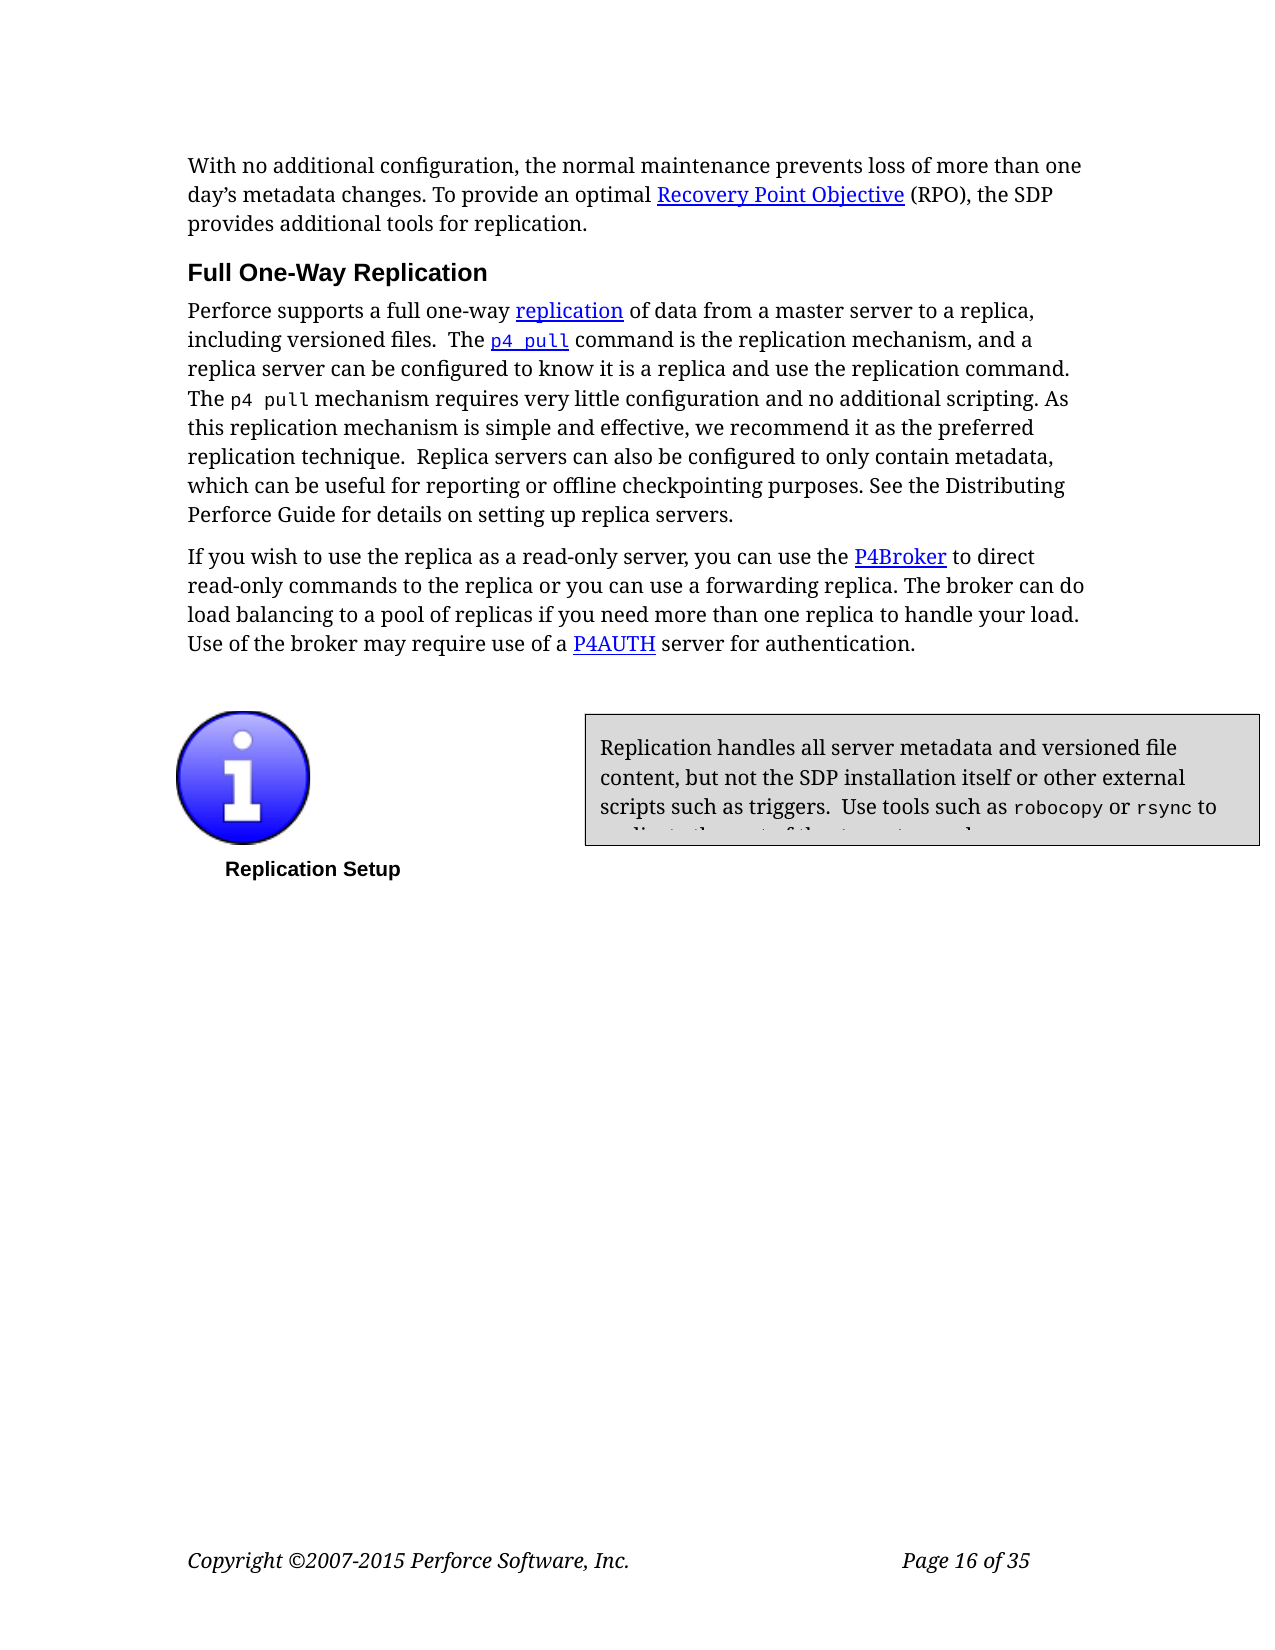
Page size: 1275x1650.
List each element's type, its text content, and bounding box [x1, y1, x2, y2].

table_header [337, 670, 1035, 844]
subtitle Full One-Way Replication [187, 258, 1042, 287]
text With no additional configuration, the normal maintenance prevents loss of more than one day’s metadata changes. To provide an optimal Recovery Point Objective (RPO), the SDP provides additional tools for replication. [187, 150, 1087, 237]
text Perforce supports a full one-way replication of data from a master server to a replica, including versioned files. The p4 pull command is the replication mechanism, and a replica server can be configured to know it is a replica and use the replication command. The p4 pull mechanism requires very little configuration and no additional scripting. As this replication mechanism is simple and effective, we recommend it as the preferred replication technique. Replica servers can also be configured to only contain metadata, which can be useful for reporting or offline checkpointing purposes. See the Distributing Perforce Guide for details on setting up replica servers. [187, 295, 1087, 529]
table_header [176, 670, 337, 844]
subtitle Replication Setup [225, 857, 1042, 881]
text If you wish to use the replica as a read-only server, you can use the P4Broker to direct read-only commands to the replica or you can use a forwarding replica. The broker can do load balancing to a pool of replicas if you need more than one replica to handle your load. Use of the broker may require use of a P4AUTH server for authentication. [187, 541, 1087, 658]
picture [176, 711, 311, 845]
